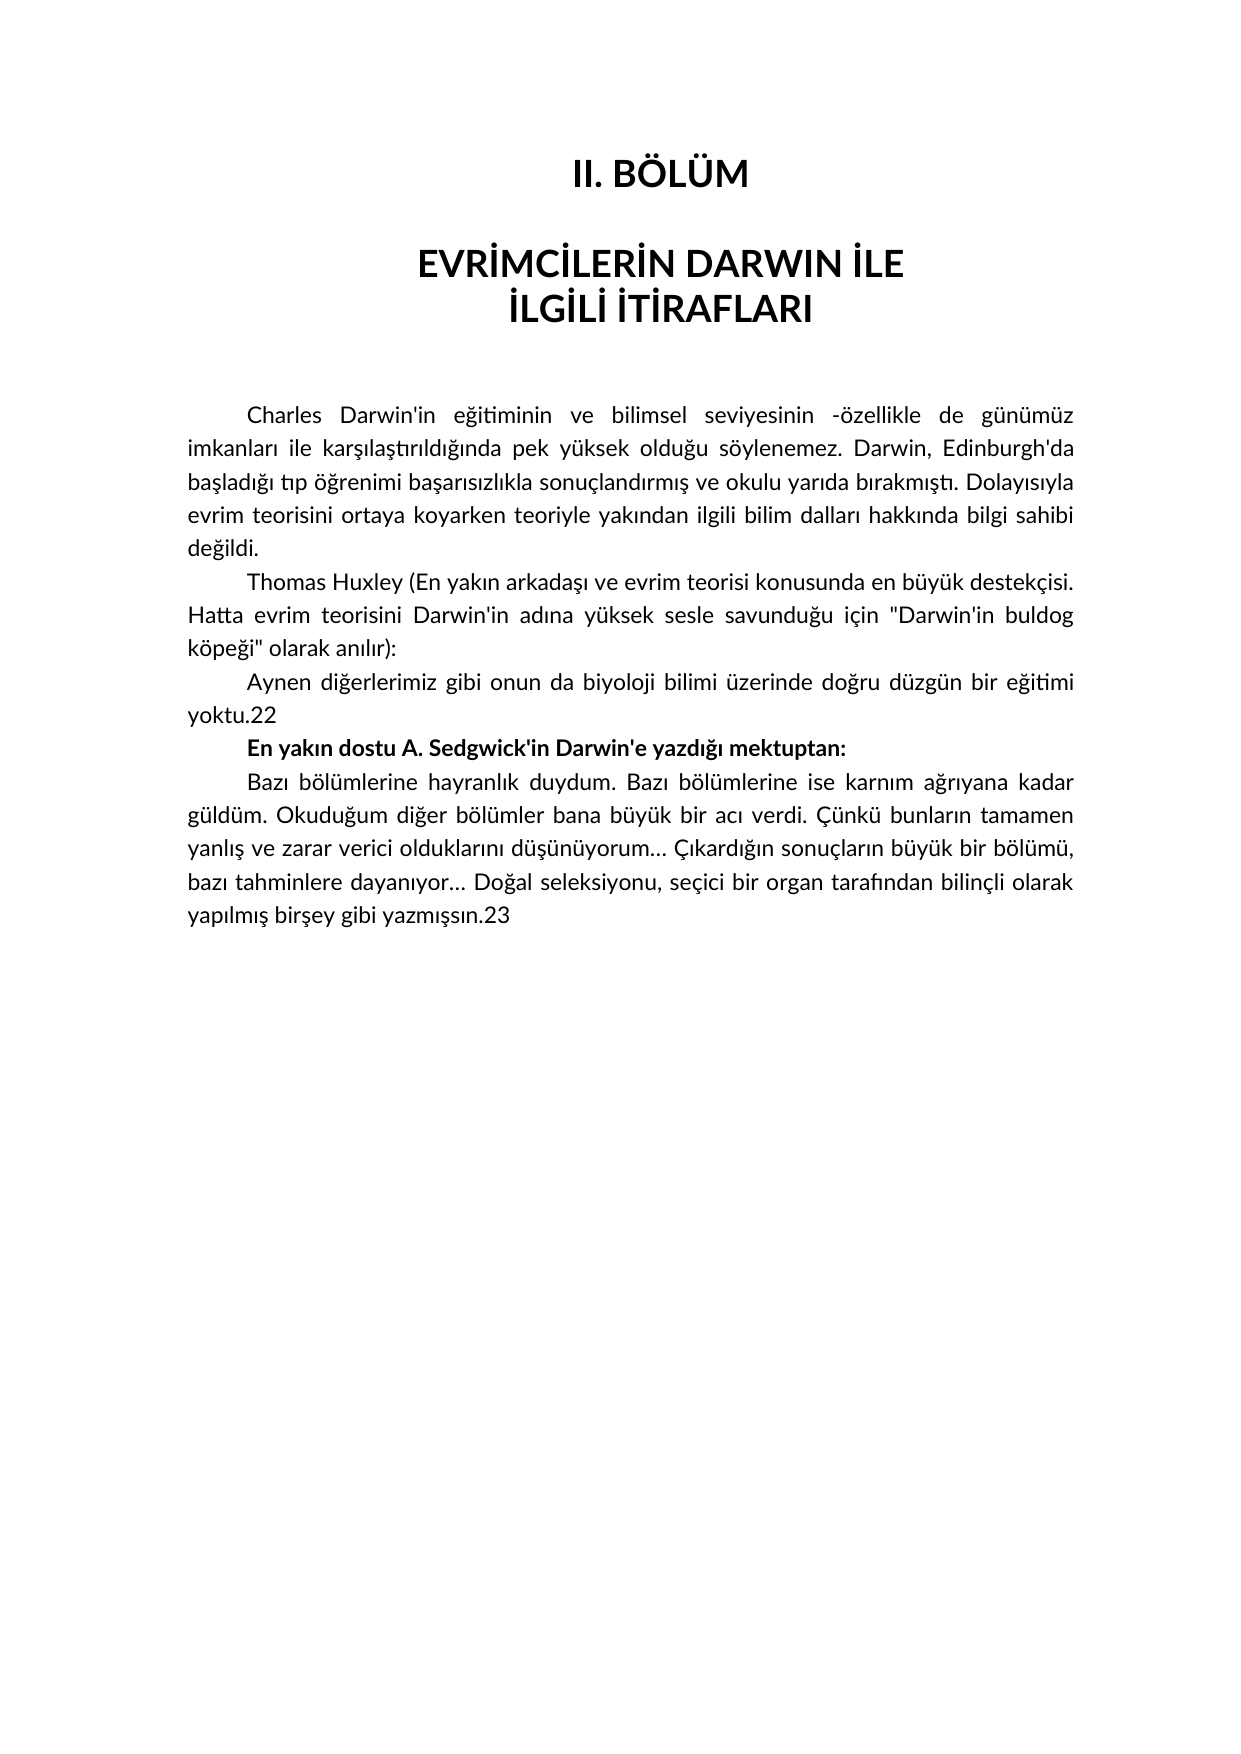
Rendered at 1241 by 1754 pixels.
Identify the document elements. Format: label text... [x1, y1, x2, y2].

subtitle II. BÖLÜM [187, 150, 1075, 195]
text En yakın dostu A. Sedgwick'in Darwin'e yazdığı mektuptan: [187, 730, 1075, 763]
text Bazı bölümlerine hayranlık duydum. Bazı bölümlerine ise karnım ağrıyana kadar güldüm. Okuduğum diğer bölümler bana büyük bir acı verdi. Çünkü bunların tamamen yanlış ve zarar verici olduklarını düşünüyorum… Çıkardığın sonuçların büyük bir bölümü, bazı tahminlere dayanıyor… Doğal seleksiyonu, seçici bir organ tarafından bilinçli olarak yapılmış birşey gibi yazmışsın.23 [187, 763, 1075, 930]
text Charles Darwin'in eğitiminin ve bilimsel seviyesinin -özellikle de günümüz imkanları ile karşılaştırıldığında pek yüksek olduğu söylenemez. Darwin, Edinburgh'da başladığı tıp öğrenimi başarısızlıkla sonuçlandırmış ve okulu yarıda bırakmıştı. Dolayısıyla evrim teorisini ortaya koyarken teoriyle yakından ilgili bilim dalları hakkında bilgi sahibi değildi. [187, 397, 1075, 563]
subtitle EVRİMCİLERİN DARWIN İLE [187, 240, 1075, 285]
text Thomas Huxley (En yakın arkadaşı ve evrim teorisi konusunda en büyük destekçisi. Hatta evrim teorisini Darwin'in adına yüksek sesle savunduğu için "Darwin'in buldog köpeği" olarak anılır): [187, 563, 1075, 663]
text Aynen diğerlerimiz gibi onun da biyoloji bilimi üzerinde doğru düzgün bir eğitimi yoktu.22 [187, 663, 1075, 730]
subtitle İLGİLİ İTİRAFLARI [187, 285, 1075, 330]
